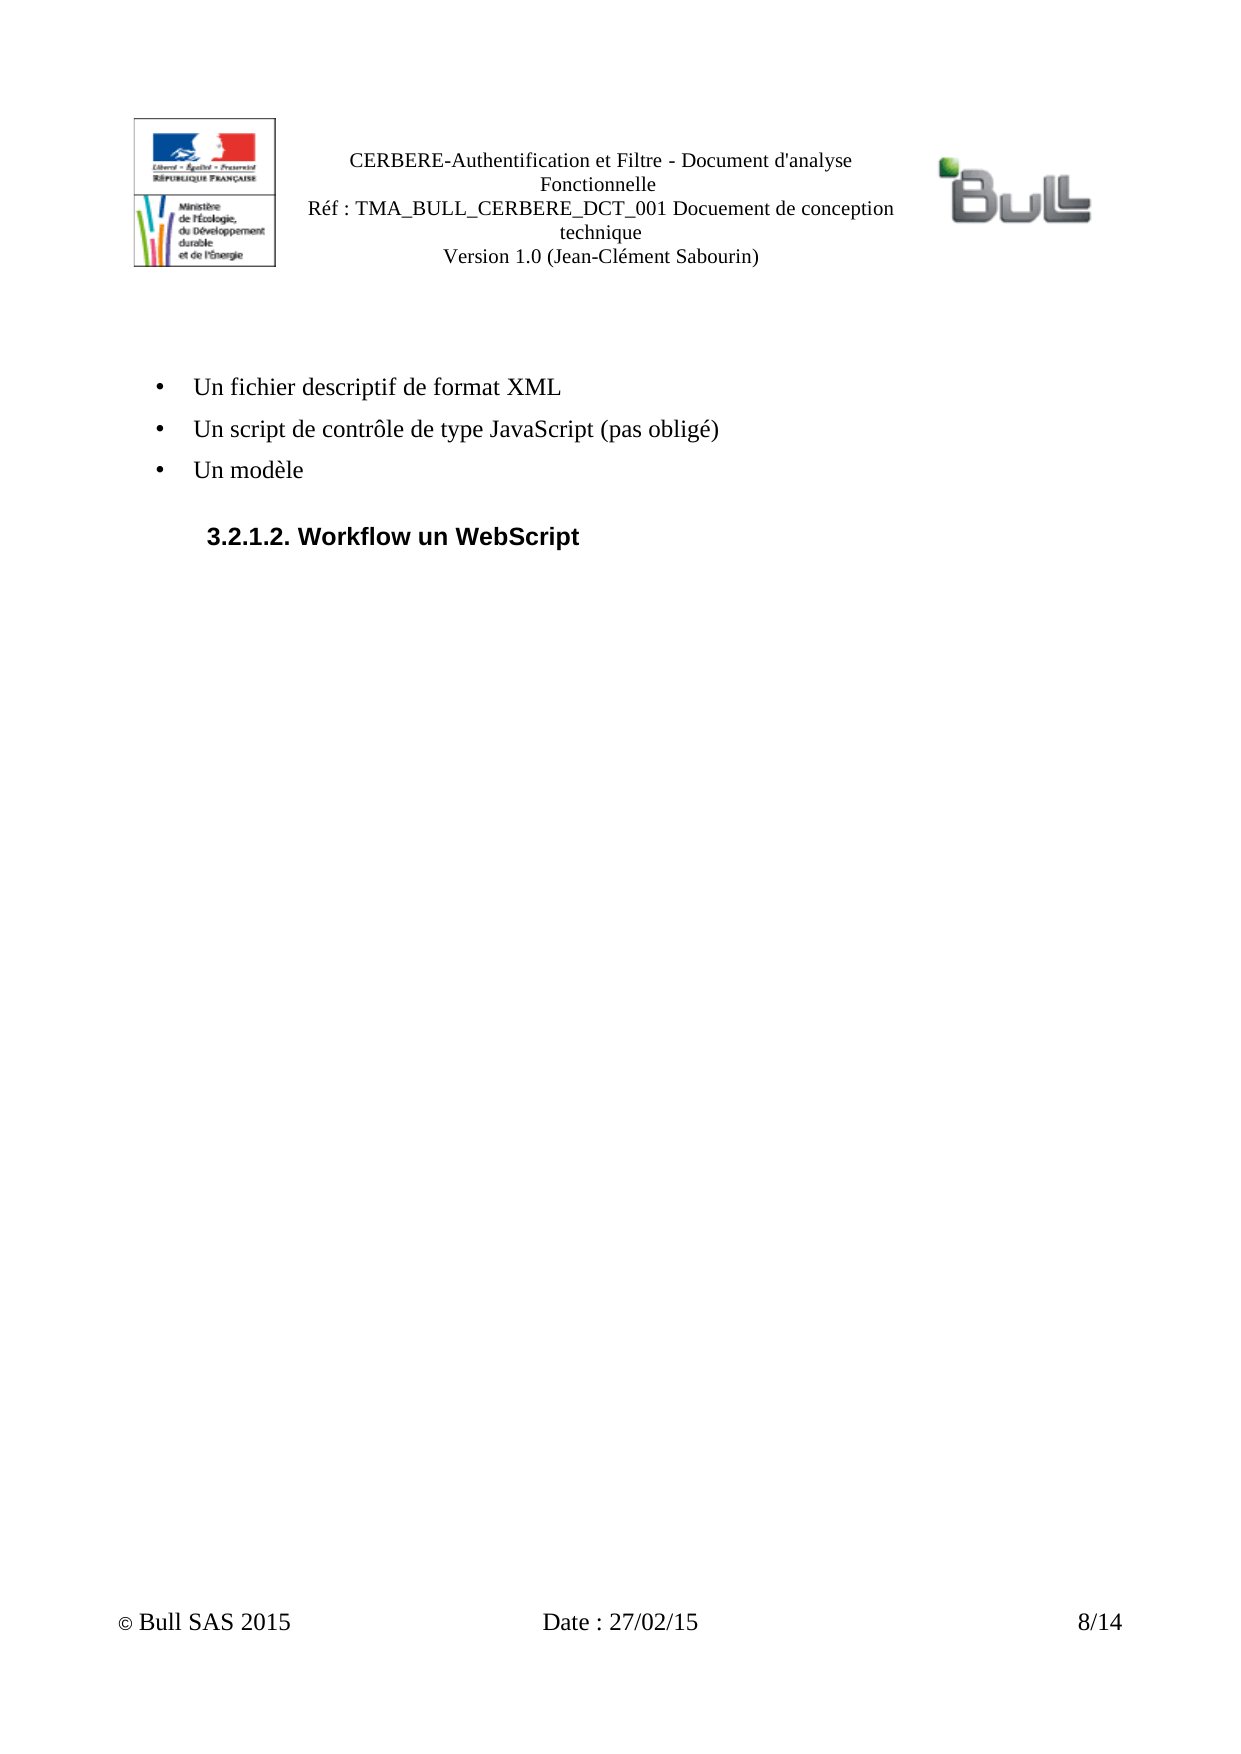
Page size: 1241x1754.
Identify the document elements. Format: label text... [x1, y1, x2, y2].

subtitle Workflow un WebScript [207, 522, 1122, 551]
picture [133, 118, 276, 267]
picture [932, 150, 1100, 232]
list Un modèle [156, 455, 1122, 484]
list Un script de contrôle de type JavaScript (pas obligé) [156, 413, 1122, 443]
list Un fichier descriptif de format XML [156, 372, 1122, 401]
